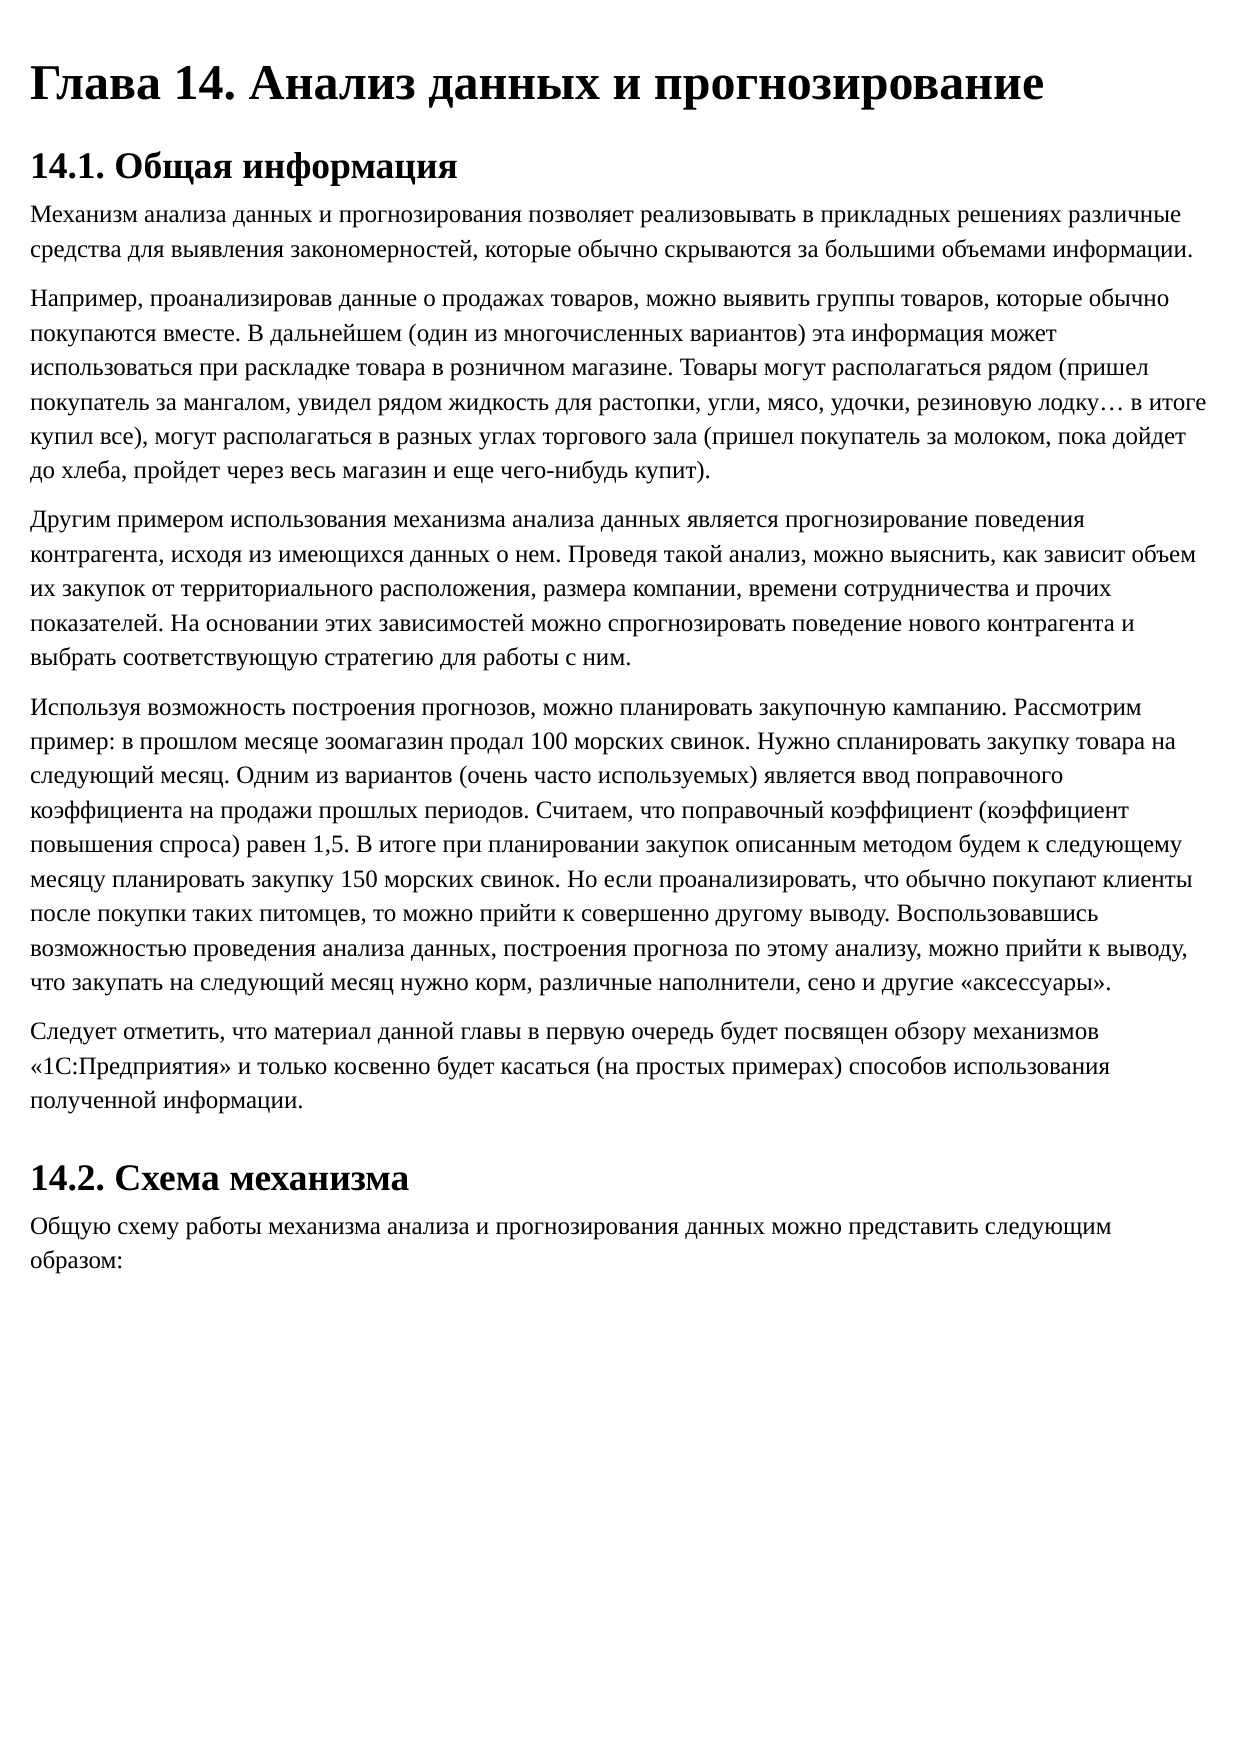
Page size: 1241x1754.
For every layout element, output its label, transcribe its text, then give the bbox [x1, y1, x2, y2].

subtitle 14.2. Схема механизма [30, 1155, 1211, 1198]
text Используя возможность построения прогнозов, можно планировать закупочную кампанию. Рассмотрим пример: в прошлом месяце зоомагазин продал 100 морских свинок. Нужно спланировать закупку товара на следующий месяц. Одним из вариантов (очень часто используемых) является ввод поправочного коэффициента на продажи прошлых периодов. Считаем, что поправочный коэффициент (коэффициент повышения спроса) равен 1,5. В итоге при планировании закупок описанным методом будем к следующему месяцу планировать закупку 150 морских свинок. Но если проанализировать, что обычно покупают клиенты после покупки таких питомцев, то можно прийти к совершенно другому выводу. Воспользовавшись возможностью проведения анализа данных, построения прогноза по этому анализу, можно прийти к выводу, что закупать на следующий месяц нужно корм, различные наполнители, сено и другие «аксессуары». [30, 692, 1211, 996]
subtitle 14.1. Общая информация [30, 144, 1211, 187]
text Следует отметить, что материал данной главы в первую очередь будет посвящен обзору механизмов «1С:Предприятия» и только косвенно будет касаться (на простых примерах) способов использования полученной информации. [30, 1016, 1211, 1114]
text Например, проанализировав данные о продажах товаров, можно выявить группы товаров, которые обычно покупаются вместе. В дальнейшем (один из многочисленных вариантов) эта информация может использоваться при раскладке товара в розничном магазине. Товары могут располагаться рядом (пришел покупатель за мангалом, увидел рядом жидкость для растопки, угли, мясо, удочки, резиновую лодку… в итоге купил все), могут располагаться в разных углах торгового зала (пришел покупатель за молоком, пока дойдет до хлеба, пройдет через весь магазин и еще чего-нибудь купит). [30, 283, 1211, 484]
text Механизм анализа данных и прогнозирования позволяет реализовывать в прикладных решениях различные средства для выявления закономерностей, которые обычно скрываются за большими объемами информации. [30, 199, 1211, 263]
subtitle Глава 14. Анализ данных и прогнозирование [30, 53, 1211, 111]
text Другим примером использования механизма анализа данных является прогнозирование поведения контрагента, исходя из имеющихся данных о нем. Проведя такой анализ, можно выяснить, как зависит объем их закупок от территориального расположения, размера компании, времени сотрудничества и прочих показателей. На основании этих зависимостей можно спрогнозировать поведение нового контрагента и выбрать соответствующую стратегию для работы с ним. [30, 504, 1211, 671]
text Общую схему работы механизма анализа и прогнозирования данных можно представить следующим образом: [30, 1211, 1211, 1274]
